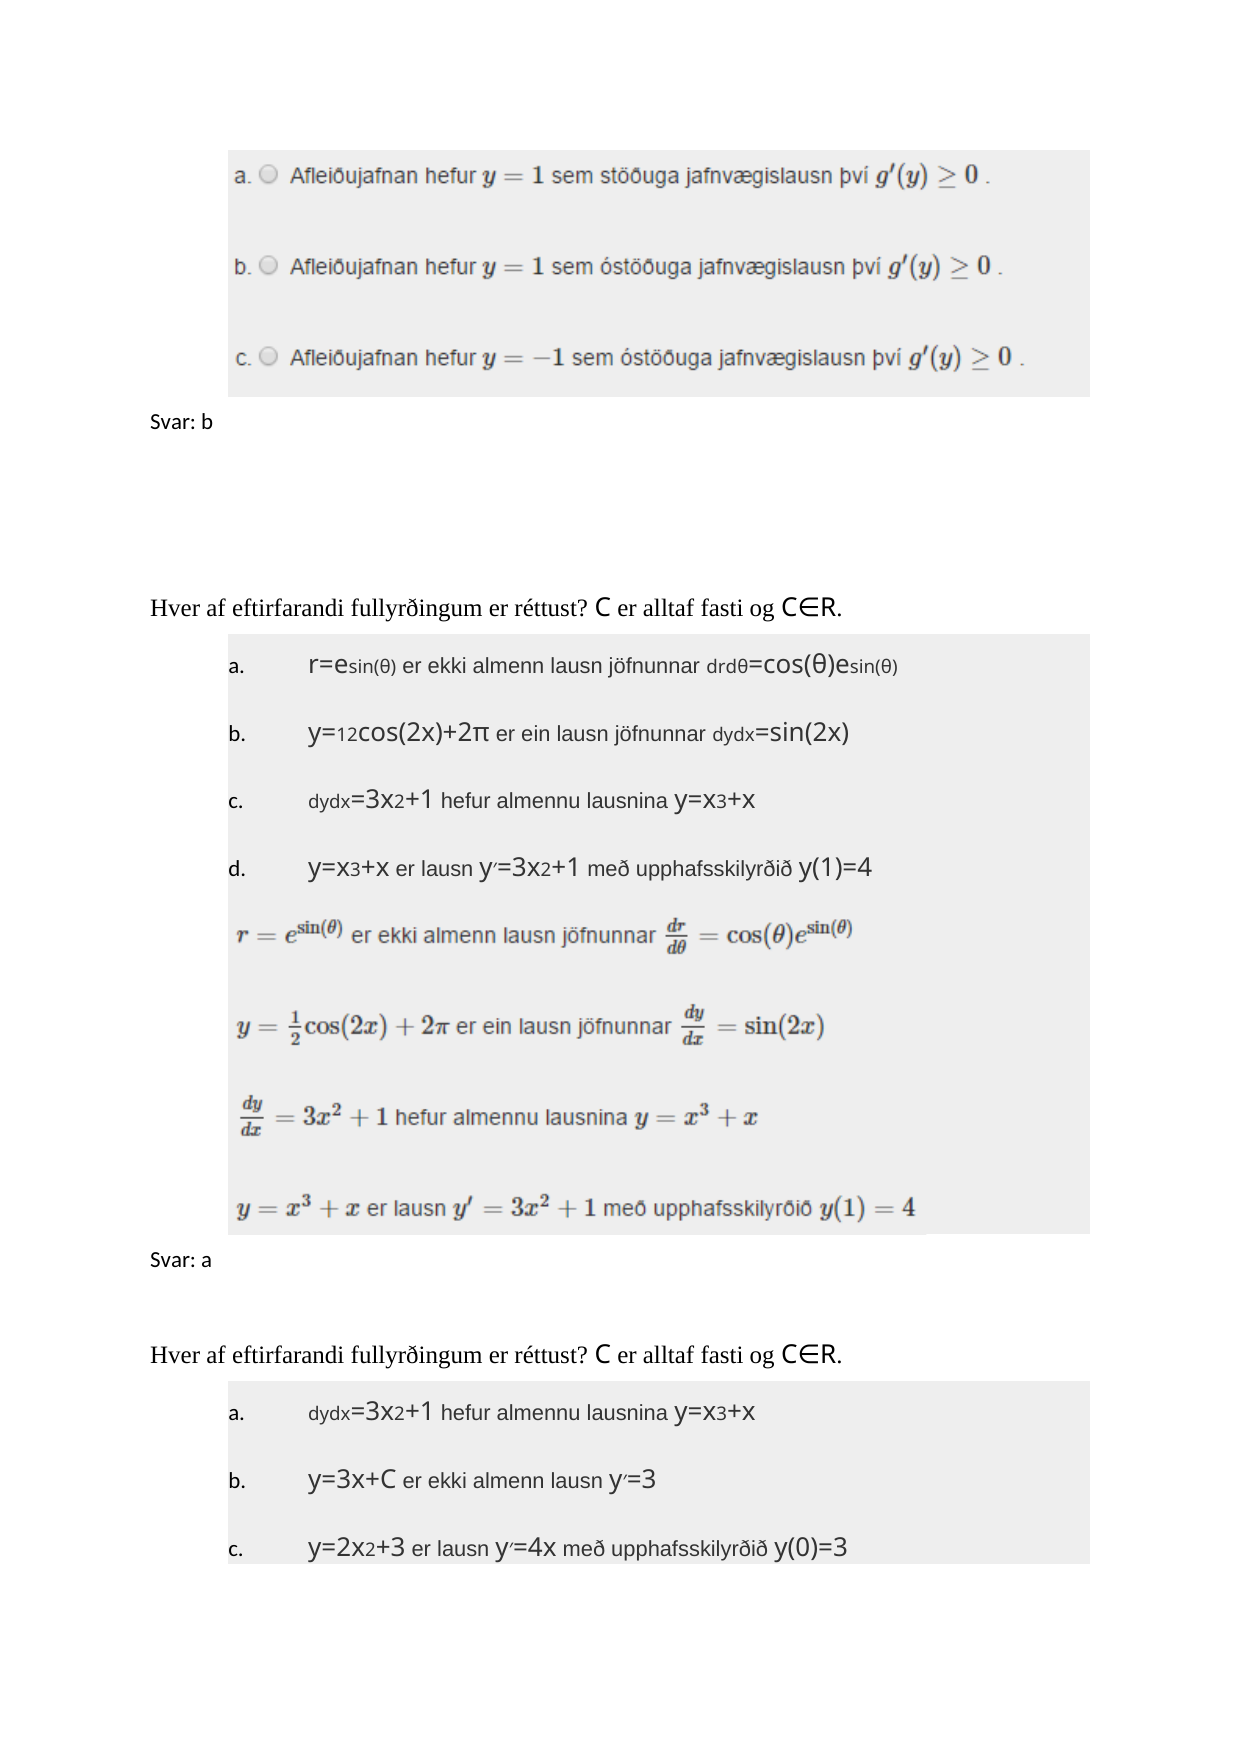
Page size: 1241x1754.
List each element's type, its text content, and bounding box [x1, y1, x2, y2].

text Svar: b [150, 407, 1090, 435]
list dydx=3x2+1 hefur almennu lausnina y=x3+x [228, 769, 1090, 816]
list y=3x+C er ekki almenn lausn y′=3 [228, 1449, 1090, 1496]
text Hver af eftirfarandi fullyrðingum er réttust? C er alltaf fasti og C∈R. [150, 588, 1090, 624]
text Hver af eftirfarandi fullyrðingum er réttust? C er alltaf fasti og C∈R. [150, 1335, 1090, 1371]
list dydx=3x2+1 hefur almennu lausnina y=x3+x [228, 1381, 1090, 1428]
list y=x3+x er lausn y′=3x2+1 með upphafsskilyrðið y(1)=4 [228, 837, 1090, 884]
list y=12cos(2x)+2π er ein lausn jöfnunnar dydx=sin(2x) [228, 702, 1090, 749]
list y=2x2+3 er lausn y′=4x með upphafsskilyrðið y(0)=3 [228, 1517, 1090, 1564]
text Svar: a [150, 1245, 1090, 1273]
list r=esin(θ) er ekki almenn lausn jöfnunnar drdθ=cos(θ)esin(θ) [228, 634, 1090, 681]
